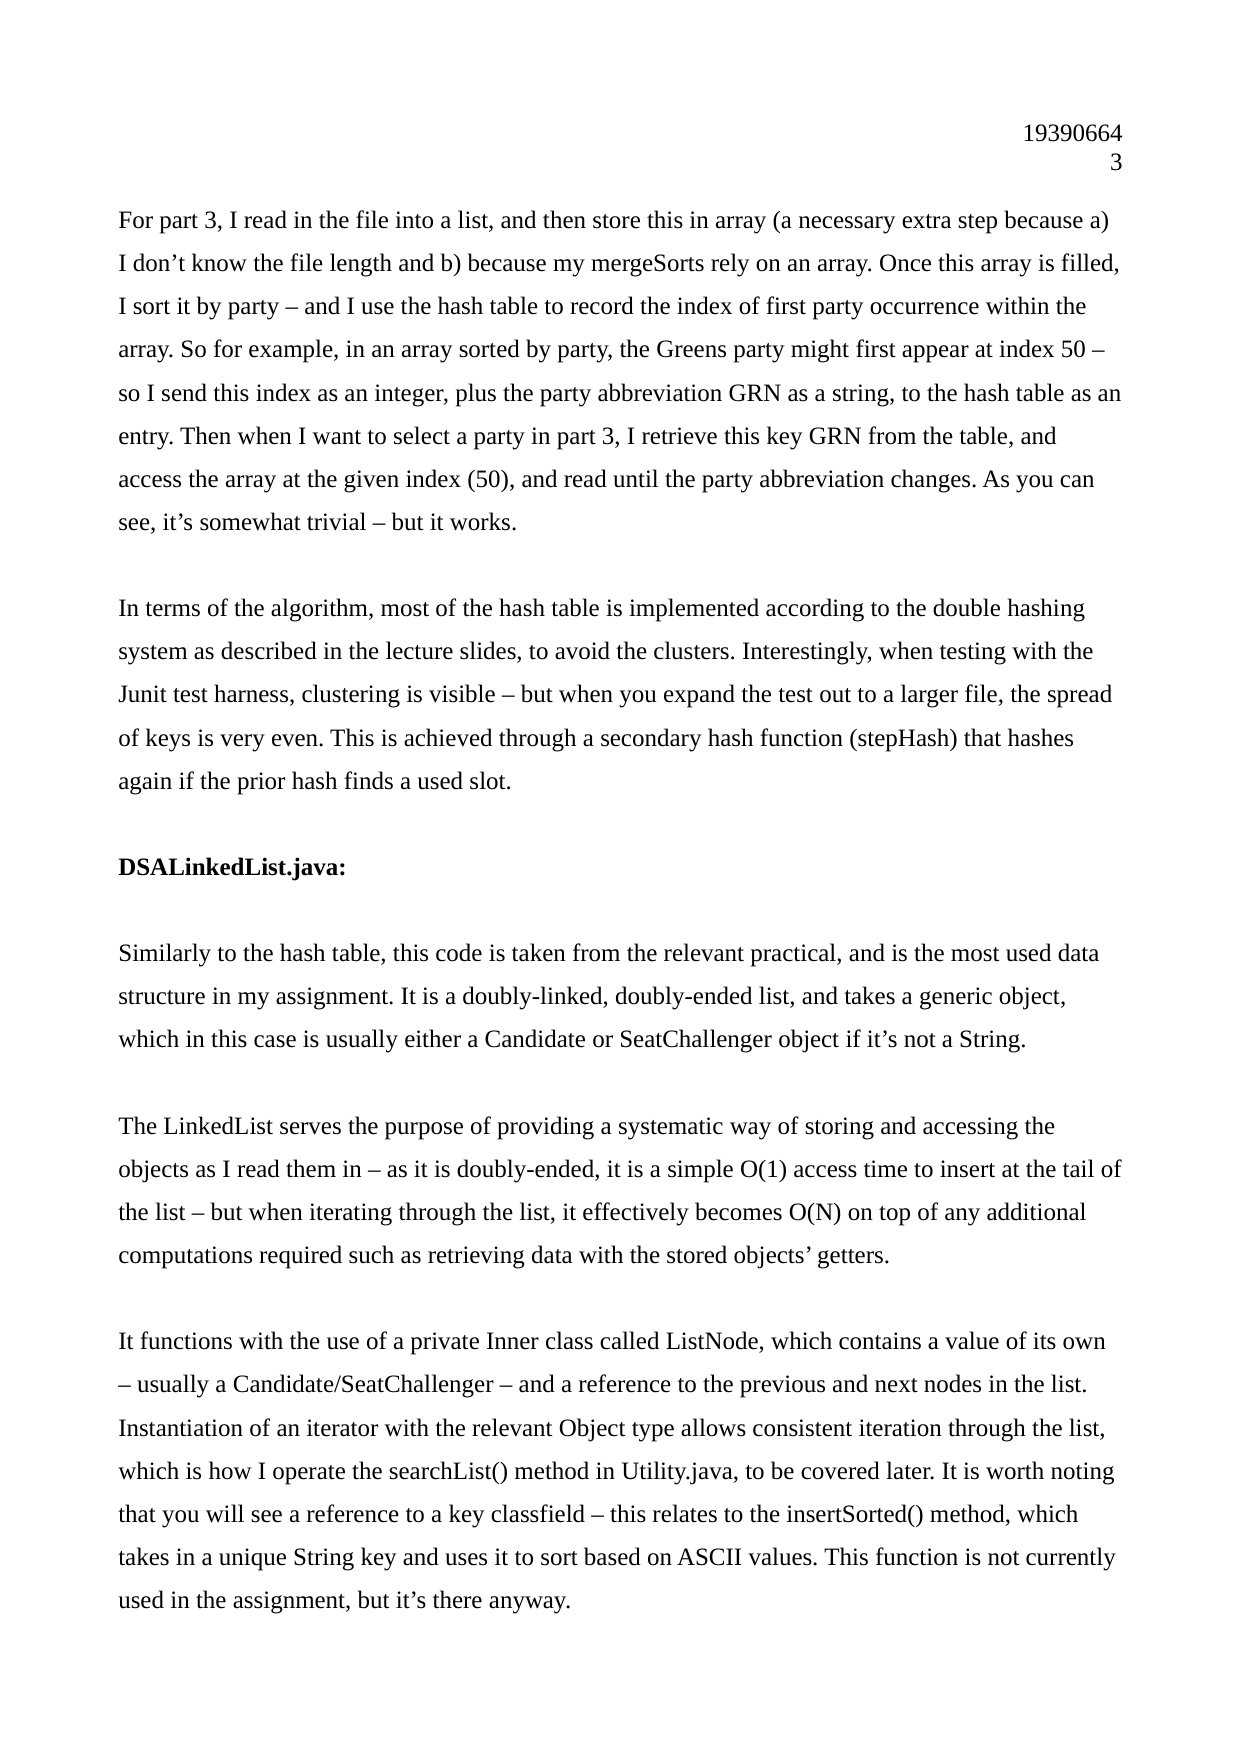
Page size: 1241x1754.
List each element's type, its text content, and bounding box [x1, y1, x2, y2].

text The LinkedList serves the purpose of providing a systematic way of storing and accessing the objects as I read them in – as it is doubly-ended, it is a simple O(1) access time to insert at the tail of the list – but when iterating through the list, it effectively becomes O(N) on top of any additional computations required such as retrieving data with the stored objects’ getters. [118, 1111, 1122, 1269]
text Similarly to the hash table, this code is taken from the relevant practical, and is the most used data structure in my assignment. It is a doubly-linked, doubly-ended list, and takes a generic object, which in this case is usually either a Candidate or SeatChallenger object if it’s not a String. [118, 938, 1122, 1053]
text In terms of the algorithm, most of the hash table is implemented according to the double hashing system as described in the lecture slides, to avoid the clusters. Interestingly, when testing with the Junit test harness, clustering is visible – but when you expand the test out to a larger file, the spread of keys is very even. This is achieved through a secondary hash function (stepHash) that hashes again if the prior hash finds a used slot. [118, 593, 1122, 794]
text For part 3, I read in the file into a list, and then store this in array (a necessary extra step because a) I don’t know the file length and b) because my mergeSorts rely on an array. Once this array is filled, I sort it by party – and I use the hash table to record the index of first party occurrence within the array. So for example, in an array sorted by party, the Greens party might first appear at index 50 – so I send this index as an integer, plus the party abbreviation GRN as a string, to the hash table as an entry. Then when I want to select a party in part 3, I retrieve this key GRN from the table, and access the array at the given index (50), and read until the party abbreviation changes. As you can see, it’s somewhat trivial – but it works. [118, 205, 1122, 536]
text It functions with the use of a private Inner class called ListNode, which contains a value of its own – usually a Candidate/SeatChallenger – and a reference to the previous and next nodes in the list. Instantiation of an iterator with the relevant Object type allows consistent iteration through the list, which is how I operate the searchList() method in Utility.java, to be covered later. It is worth noting that you will see a reference to a key classfield – this relates to the insertSorted() method, which takes in a unique String key and uses it to sort based on ASCII values. This function is not currently used in the assignment, but it’s there anyway. [118, 1326, 1122, 1614]
text DSALinkedList.java: [118, 852, 1122, 881]
